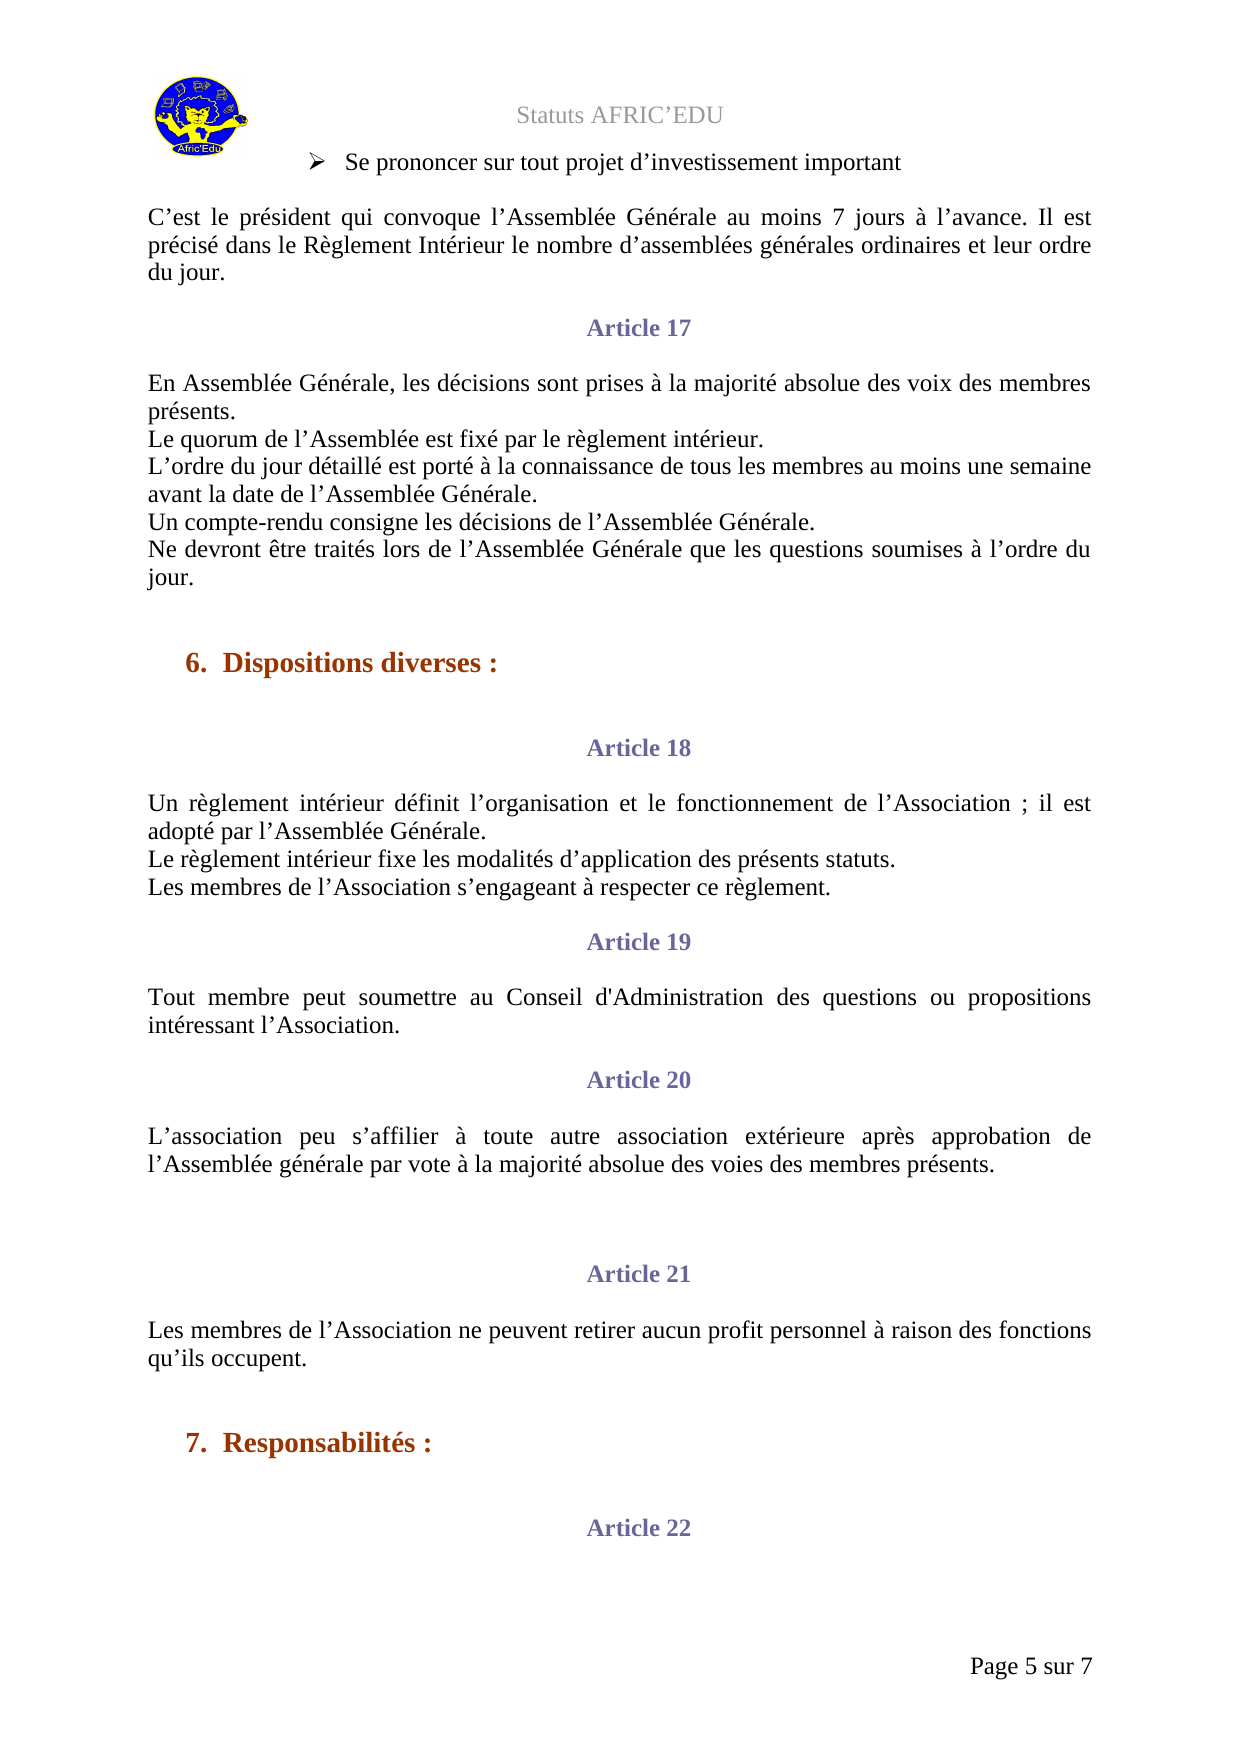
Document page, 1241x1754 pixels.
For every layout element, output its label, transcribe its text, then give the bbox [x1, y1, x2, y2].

text Article 20 [185, 1067, 1092, 1094]
list Se prononcer sur tout projet d’investissement important [185, 148, 1092, 175]
text Article 22 [185, 1514, 1092, 1542]
text L’association peu s’affilier à toute autre association extérieure après approbation de l’Assemblée générale par vote à la majorité absolue des voies des membres présents. [148, 1122, 1092, 1177]
text Article 17 [185, 314, 1092, 342]
text L’ordre du jour détaillé est porté à la connaissance de tous les membres au moins une semaine avant la date de l’Assemblée Générale. [148, 452, 1092, 508]
text Les membres de l’Association s’engageant à respecter ce règlement. [148, 873, 1092, 900]
text Le quorum de l’Assemblée est fixé par le règlement intérieur. [148, 425, 1092, 452]
text C’est le président qui convoque l’Assemblée Générale au moins 7 jours à l’avance. Il est précisé dans le Règlement Intérieur le nombre d’assemblées générales ordinaires et leur ordre du jour. [148, 203, 1092, 286]
text Article 18 [185, 734, 1092, 762]
text Le règlement intérieur fixe les modalités d’application des présents statuts. [148, 845, 1092, 873]
list Dispositions diverses : [185, 646, 1092, 679]
text Un règlement intérieur définit l’organisation et le fonctionnement de l’Association ; il est adopté par l’Assemblée Générale. [148, 789, 1092, 845]
text En Assemblée Générale, les décisions sont prises à la majorité absolue des voix des membres présents. [148, 369, 1092, 425]
text Tout membre peut soumettre au Conseil d'Administration des questions ou propositions intéressant l’Association. [148, 983, 1092, 1039]
text Article 19 [185, 928, 1092, 956]
text Les membres de l’Association ne peuvent retirer aucun profit personnel à raison des fonctions qu’ils occupent. [148, 1316, 1092, 1371]
text Ne devront être traités lors de l’Assemblée Générale que les questions soumises à l’ordre du jour. [148, 536, 1092, 591]
list Responsabilités : [185, 1427, 1092, 1459]
text Article 21 [185, 1261, 1092, 1288]
text Un compte-rendu consigne les décisions de l’Assemblée Générale. [148, 508, 1092, 536]
